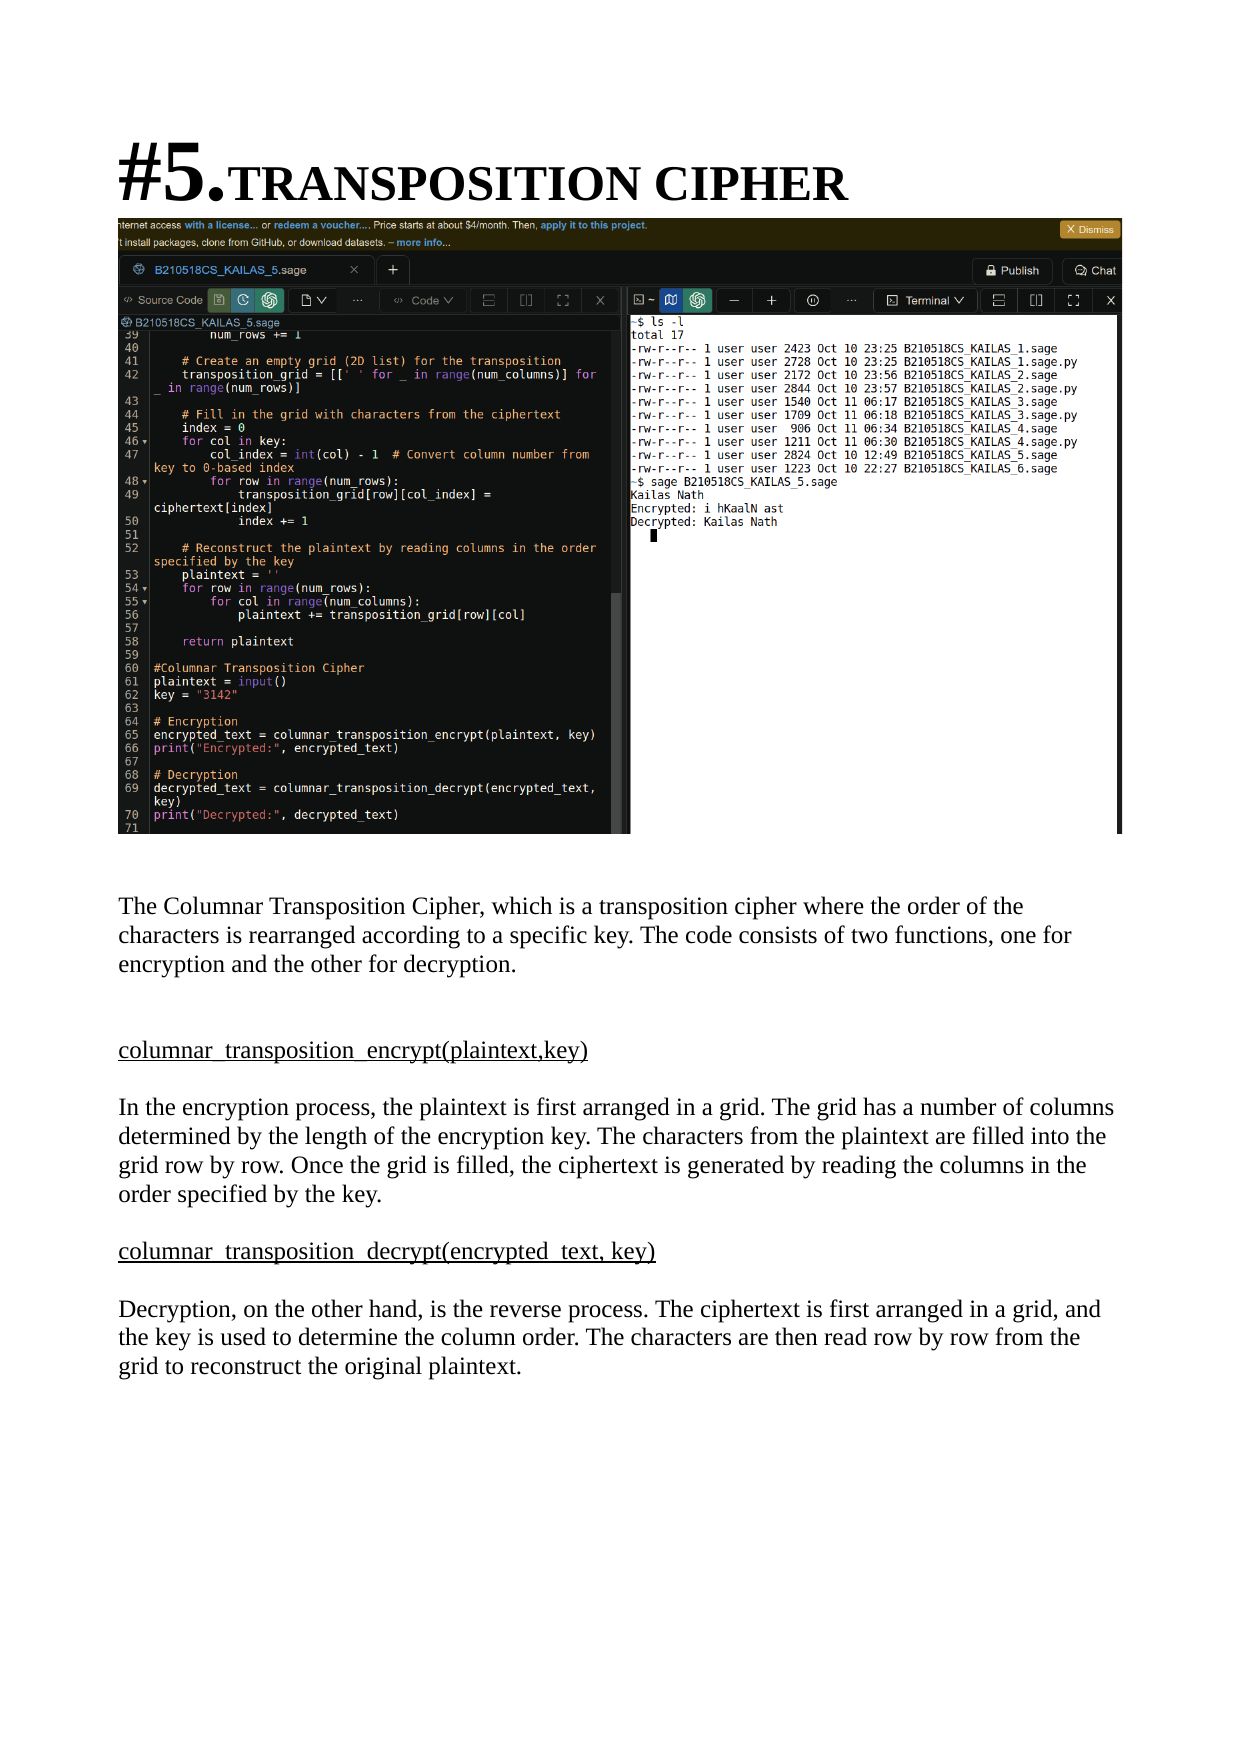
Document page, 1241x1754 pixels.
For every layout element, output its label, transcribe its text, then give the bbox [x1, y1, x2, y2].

picture [118, 218, 1123, 834]
text columnar_transposition_encrypt(plaintext,key) [118, 1035, 1122, 1064]
text #5.TRANSPOSITION CIPHER [118, 118, 1122, 218]
text columnar_transposition_decrypt(encrypted_text, key) [118, 1236, 1122, 1265]
text In the encryption process, the plaintext is first arranged in a grid. The grid has a number of columns determined by the length of the encryption key. The characters from the plaintext are filled into the grid row by row. Once the grid is filled, the ciphertext is generated by reading the columns in the order specified by the key. [118, 1092, 1122, 1207]
text The Columnar Transposition Cipher, which is a transposition cipher where the order of the characters is rearranged according to a specific key. The code consists of two functions, one for encryption and the other for decryption. [118, 891, 1122, 977]
text Decryption, on the other hand, is the reverse process. The ciphertext is first arranged in a grid, and the key is used to determine the column order. The characters are then read row by row from the grid to reconstruct the original plaintext. [118, 1294, 1122, 1380]
